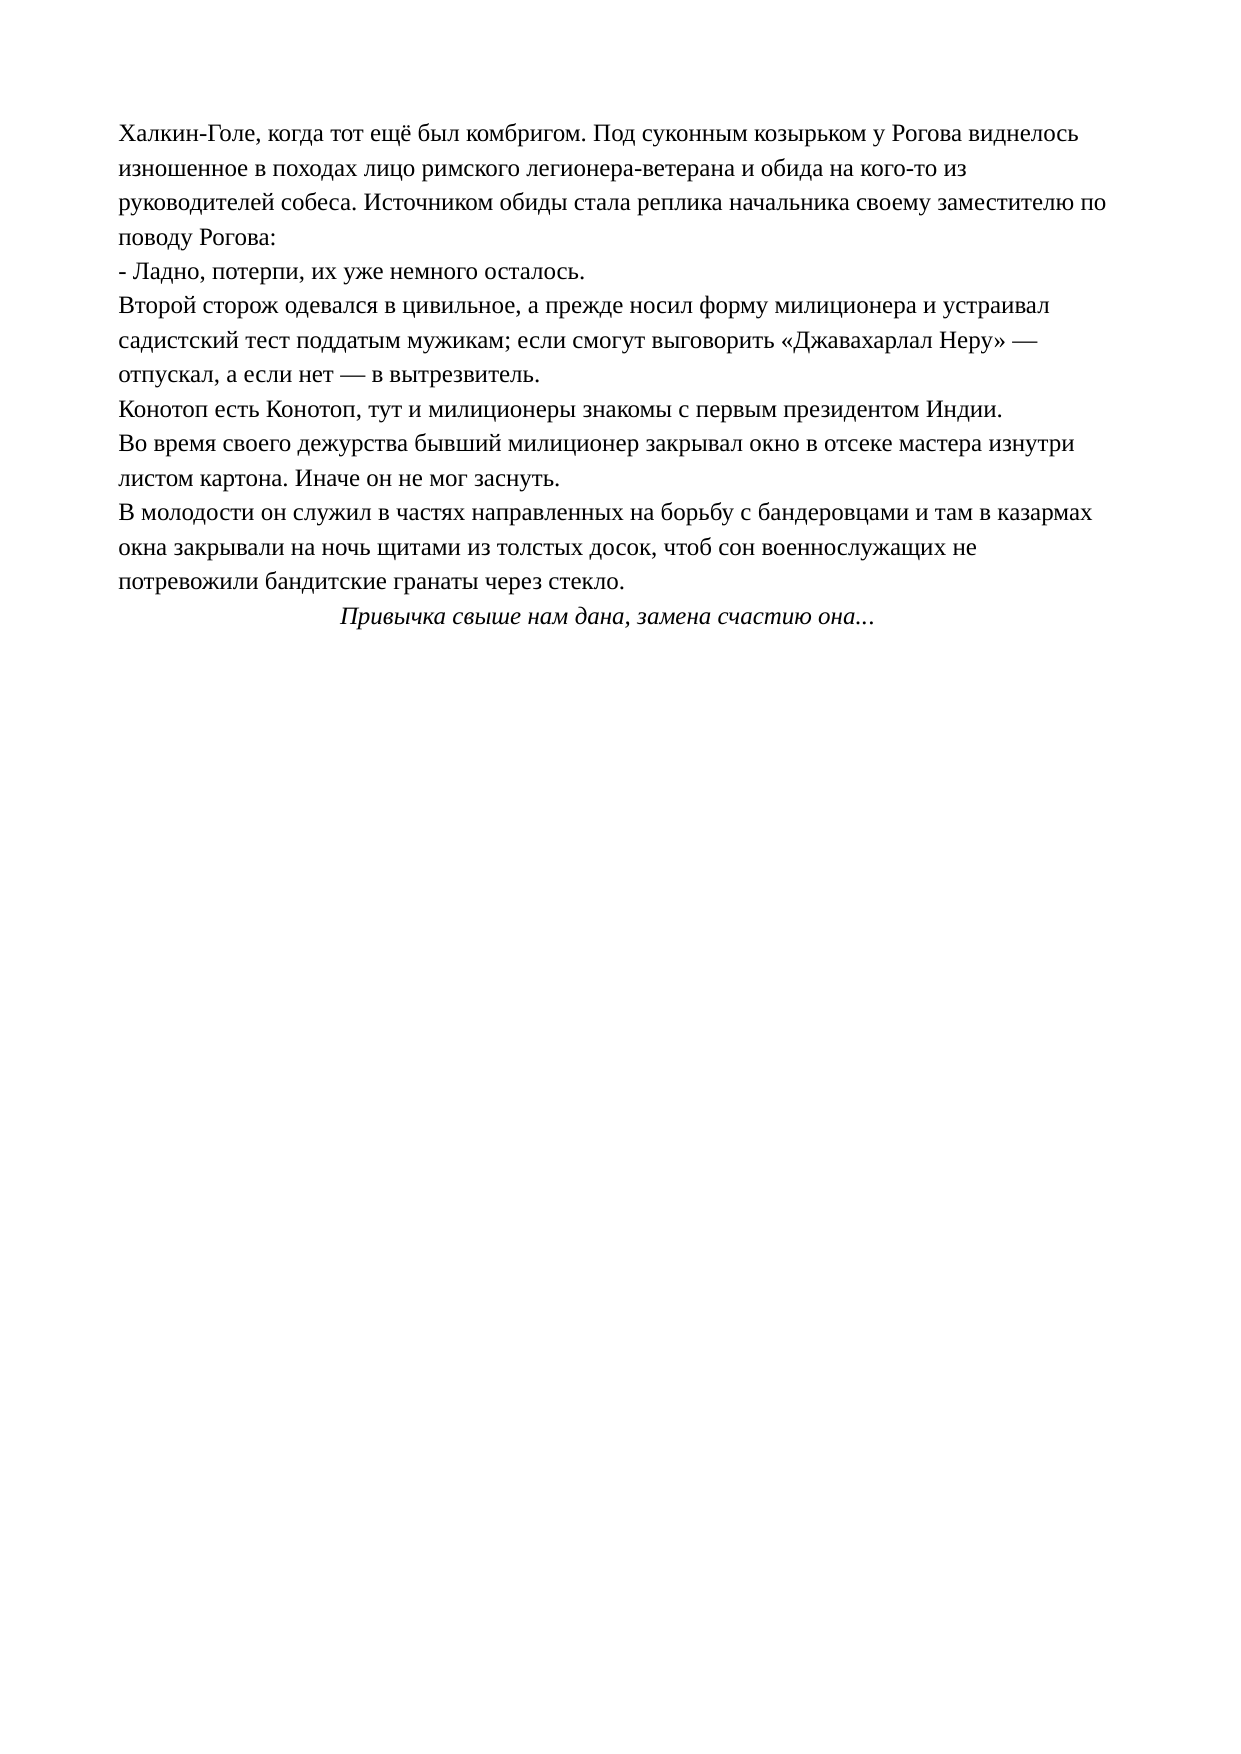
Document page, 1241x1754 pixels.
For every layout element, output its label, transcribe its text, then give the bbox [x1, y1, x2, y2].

text Конотоп есть Конотоп, тут и милиционеры знакомы с первым президентом Индии. [118, 394, 1122, 423]
text Во время своего дежурства бывший милиционер закрывал окно в отсеке мастера изнутри листом картона. Иначе он не мог заснуть. [118, 428, 1122, 492]
text В молодости он служил в частях направленных на борьбу с бандеровцами и там в казармах окна закрывали на ночь щитами из толстых досок, чтоб сон военнослужащих не потревожили бандитские гранаты через стекло. [118, 497, 1122, 595]
text Халкин-Голе, когда тот ещё был комбригом. Под суконным козырьком у Рогова виднелось изношенное в походах лицо римского легионера-ветерана и обида на кого-то из руководителей собеса. Источником обиды стала реплика начальника своему заместителю по поводу Рогова: [118, 118, 1122, 250]
text - Ладно, потерпи, их уже немного осталось. [118, 256, 1122, 285]
text Второй сторож одевался в цивильное, а прежде носил форму милиционера и устраивал садистский тест поддатым мужикам; если смогут выговорить «Джавахарлал Неру» — отпускал, а если нет — в вытрезвитель. [118, 291, 1122, 388]
text Привычка свыше нам дана, замена счастию она... [118, 601, 1122, 629]
